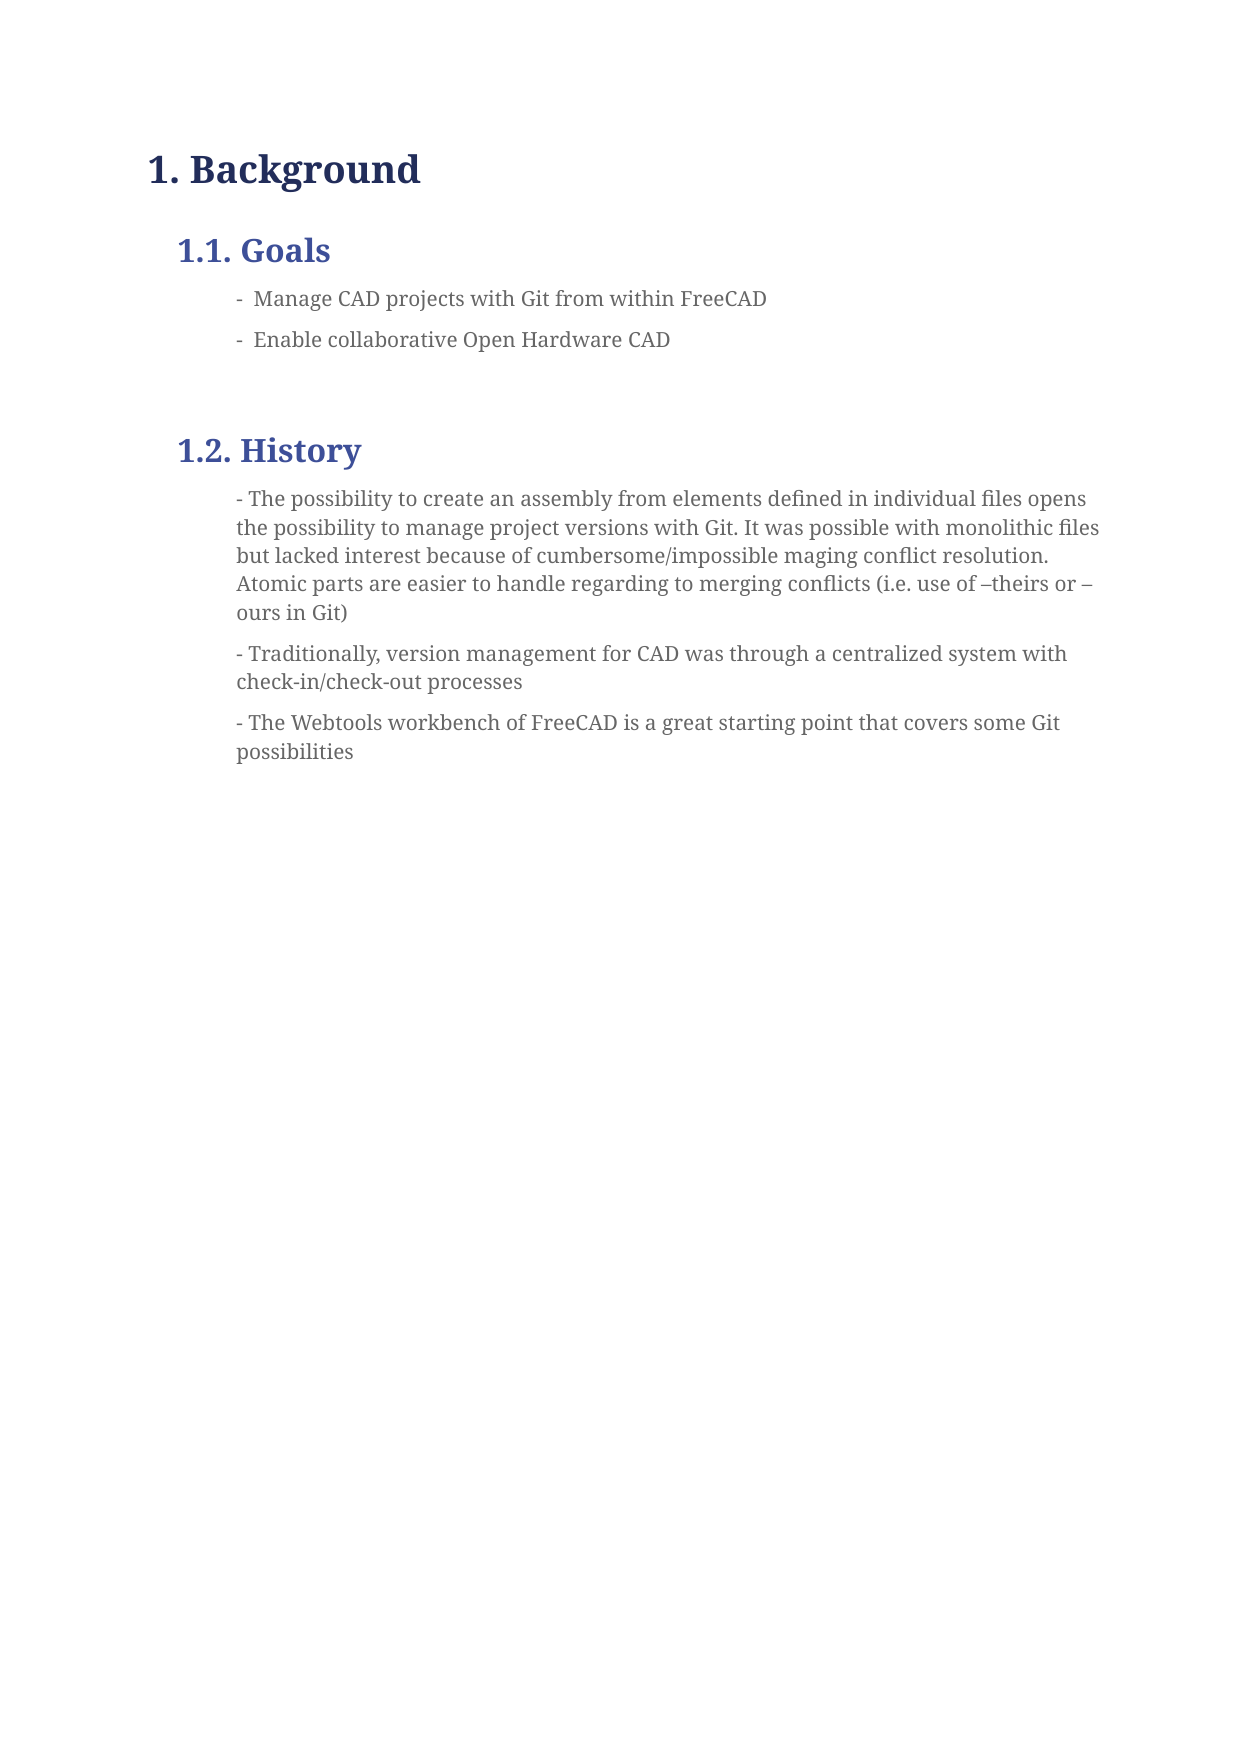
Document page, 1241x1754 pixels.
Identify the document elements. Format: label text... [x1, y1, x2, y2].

subtitle 1.2. History [177, 428, 1122, 472]
text - Manage CAD projects with Git from within FreeCAD [236, 284, 1122, 313]
text - The possibility to create an assembly from elements defined in individual files opens the possibility to manage project versions with Git. It was possible with monolithic files but lacked interest because of cumbersome/impossible maging conflict resolution. Atomic parts are easier to handle regarding to merging conflicts (i.e. use of –theirs or –ours in Git) [236, 484, 1122, 626]
subtitle 1. Background [148, 143, 1122, 195]
text - Traditionally, version management for CAD was through a centralized system with check-in/check-out processes [236, 639, 1122, 696]
subtitle 1.1. Goals [177, 228, 1122, 272]
text - Enable collaborative Open Hardware CAD [236, 325, 1122, 354]
text - The Webtools workbench of FreeCAD is a great starting point that covers some Git possibilities [236, 708, 1122, 765]
